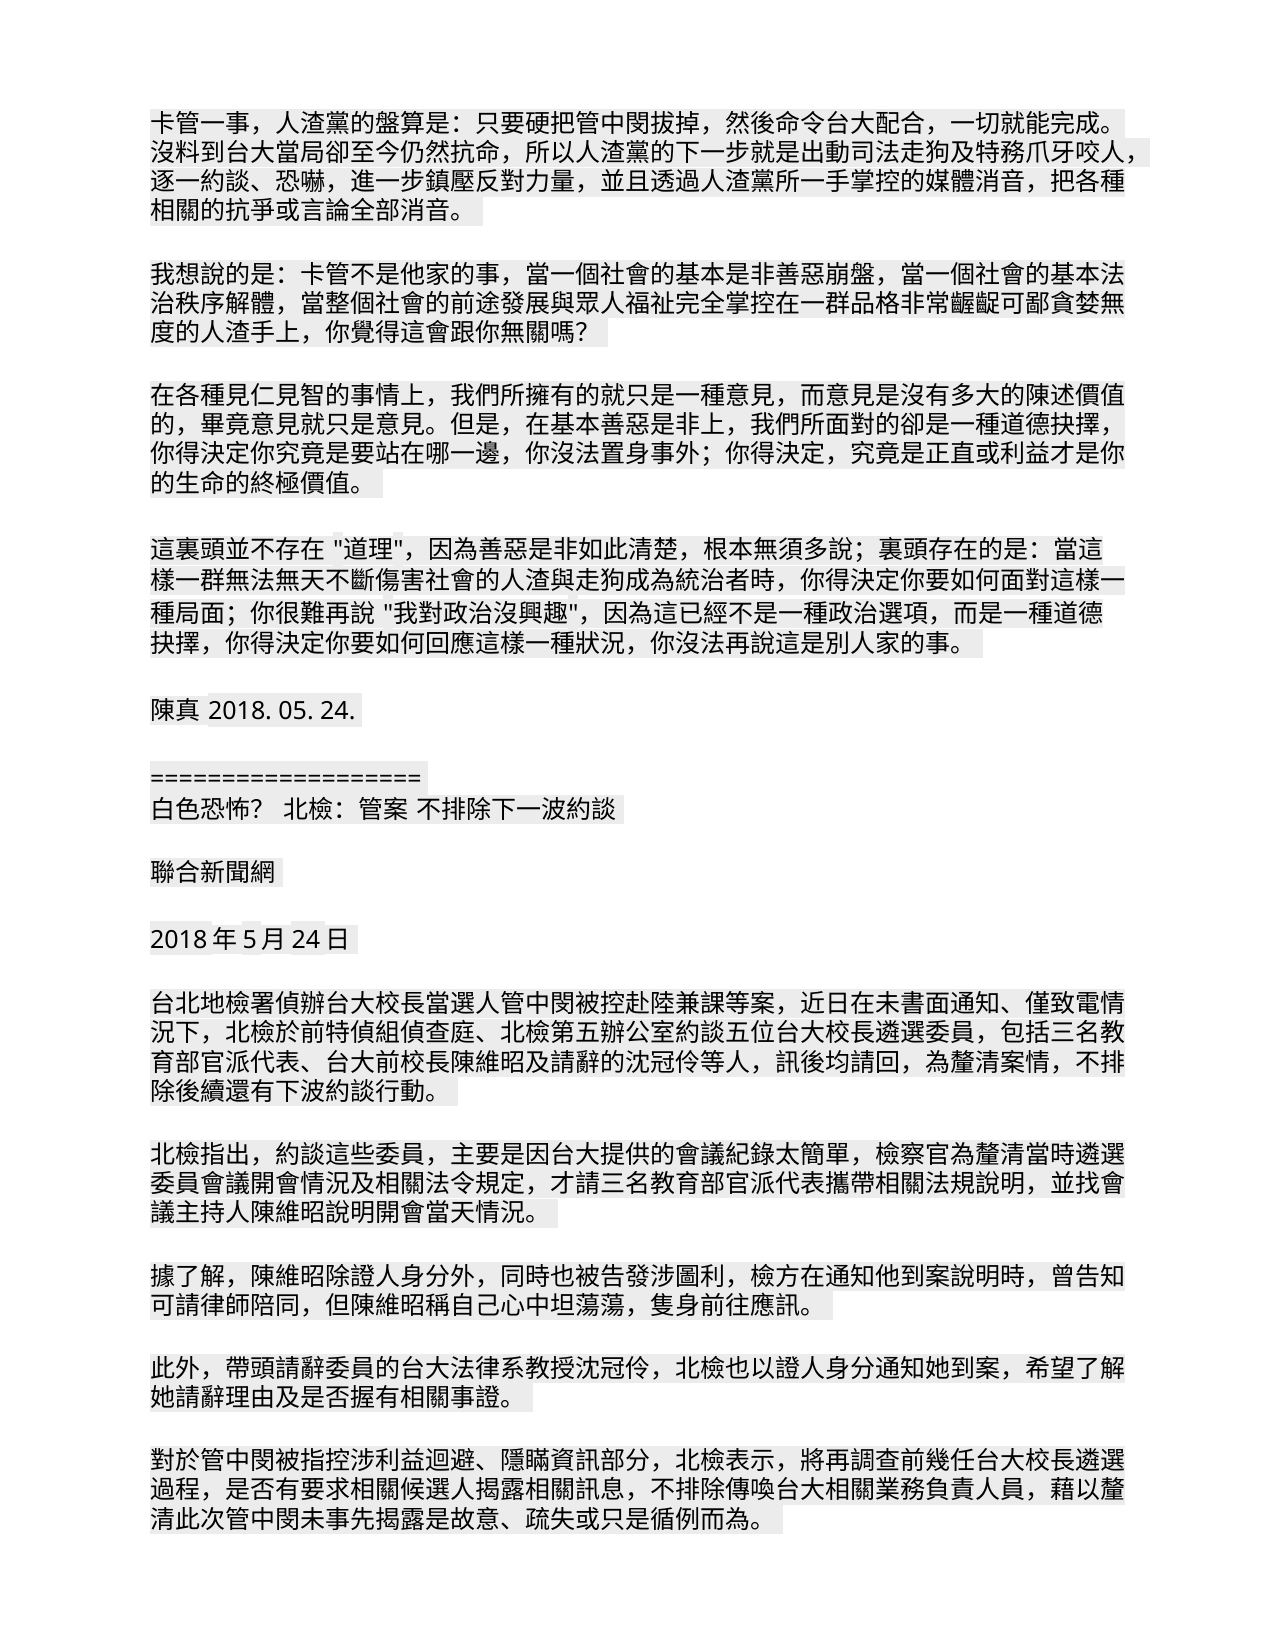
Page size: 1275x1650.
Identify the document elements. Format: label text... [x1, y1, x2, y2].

text (續卡管啟示錄) 二十二，拔管不是他家的事 我在 "二十一" 裏頭說： "今天假設是國民黨這麼做 (亦即用盡一切無恥下流的非法手段整肅大學與中學乃至小學的校園人事)，我敢保證，教育部或甚至總統府老早被綠油油的暴民與腦殘學生們所佔領，甚至整個放火燒了，然後綠油油的媒體及親綠走狗學者們就會跳出來歌頌人民力量的偉大，進而哄抬出一堆人渣等級的所謂學生領袖與社運領袖，然後載入教科書吹捧之，繼續洗腦。" 我上面這樣講是錯的，類似拔管或卡管這種情況，倘若人民願意如此起來反抗，那當然值得肯定。但是，人渣黨向來的作法卻正好相反，比方說什麼反核、反服貿，一些明明在整個程序上、內容上都極其完備毫無一絲問題的事情，他卻能透過完全沒有廉恥的大量造謠、抹黑、煽動以及透過舊黨國民黨餘孽所創辦的綠色齷齪媒體自由時報等等以及各方綠色人渣學者、人渣名嘴的不斷造謠煽動下，把一切所有正常、正當、良善的人事物給醜化到極點，打成過街老鼠，然後抬舉出一群人渣等級的政治明星或什麼碗糕學運領袖、社運領袖，然後繼續為非作歹。 卡管一事，人渣黨的盤算是：只要硬把管中閔拔掉，然後命令台大配合，一切就能完成。沒料到台大當局卻至今仍然抗命，所以人渣黨的下一步就是出動司法走狗及特務爪牙咬人，逐一約談、恐嚇，進一步鎮壓反對力量，並且透過人渣黨所一手掌控的媒體消音，把各種相關的抗爭或言論全部消音。 我想說的是：卡管不是他家的事，當一個社會的基本是非善惡崩盤，當一個社會的基本法治秩序解體，當整個社會的前途發展與眾人福祉完全掌控在一群品格非常齷齪可鄙貪婪無度的人渣手上，你覺得這會跟你無關嗎？ 在各種見仁見智的事情上，我們所擁有的就只是一種意見，而意見是沒有多大的陳述價值的，畢竟意見就只是意見。但是，在基本善惡是非上，我們所面對的卻是一種道德抉擇，你得決定你究竟是要站在哪一邊，你沒法置身事外；你得決定，究竟是正直或利益才是你的生命的終極價值。 這裏頭並不存在 "道理"，因為善惡是非如此清楚，根本無須多說；裏頭存在的是：當這樣一群無法無天不斷傷害社會的人渣與走狗成為統治者時，你得決定你要如何面對這樣一種局面；你很難再說 "我對政治沒興趣"，因為這已經不是一種政治選項，而是一種道德抉擇，你得決定你要如何回應這樣一種狀況，你沒法再說這是別人家的事。 陳真 2018. 05. 24. =================== 白色恐怖？ 北檢：管案 不排除下一波約談 聯合新聞網 2018年5月24日 台北地檢署偵辦台大校長當選人管中閔被控赴陸兼課等案，近日在未書面通知、僅致電情況下，北檢於前特偵組偵查庭、北檢第五辦公室約談五位台大校長遴選委員，包括三名教育部官派代表、台大前校長陳維昭及請辭的沈冠伶等人，訊後均請回，為釐清案情，不排除後續還有下波約談行動。 北檢指出，約談這些委員，主要是因台大提供的會議紀錄太簡單，檢察官為釐清當時遴選委員會議開會情況及相關法令規定，才請三名教育部官派代表攜帶相關法規說明，並找會議主持人陳維昭說明開會當天情況。 據了解，陳維昭除證人身分外，同時也被告發涉圖利，檢方在通知他到案說明時，曾告知可請律師陪同，但陳維昭稱自己心中坦蕩蕩，隻身前往應訊。 此外，帶頭請辭委員的台大法律系教授沈冠伶，北檢也以證人身分通知她到案，希望了解她請辭理由及是否握有相關事證。 對於管中閔被指控涉利益迴避、隱瞞資訊部分，北檢表示，將再調查前幾任台大校長遴選過程，是否有要求相關候選人揭露相關訊息，不排除傳喚台大相關業務負責人員，藉以釐清此次管中閔未事先揭露是故意、疏失或只是循例而為。 刑事訴訟法第一七五條明定：傳喚證人，應用傳票，記載待證事由，但有急迫情形者，不在此限。北檢此次卻都以打電話方式通知證人到案說明，對於為何不發傳票。北檢新聞稿特別指出，承辦檢察官以此方式傳喚證人，大多數證人對檢察官以此方式保護證人隱私，均表感謝與支持。 [150, 75, 1125, 1568]
